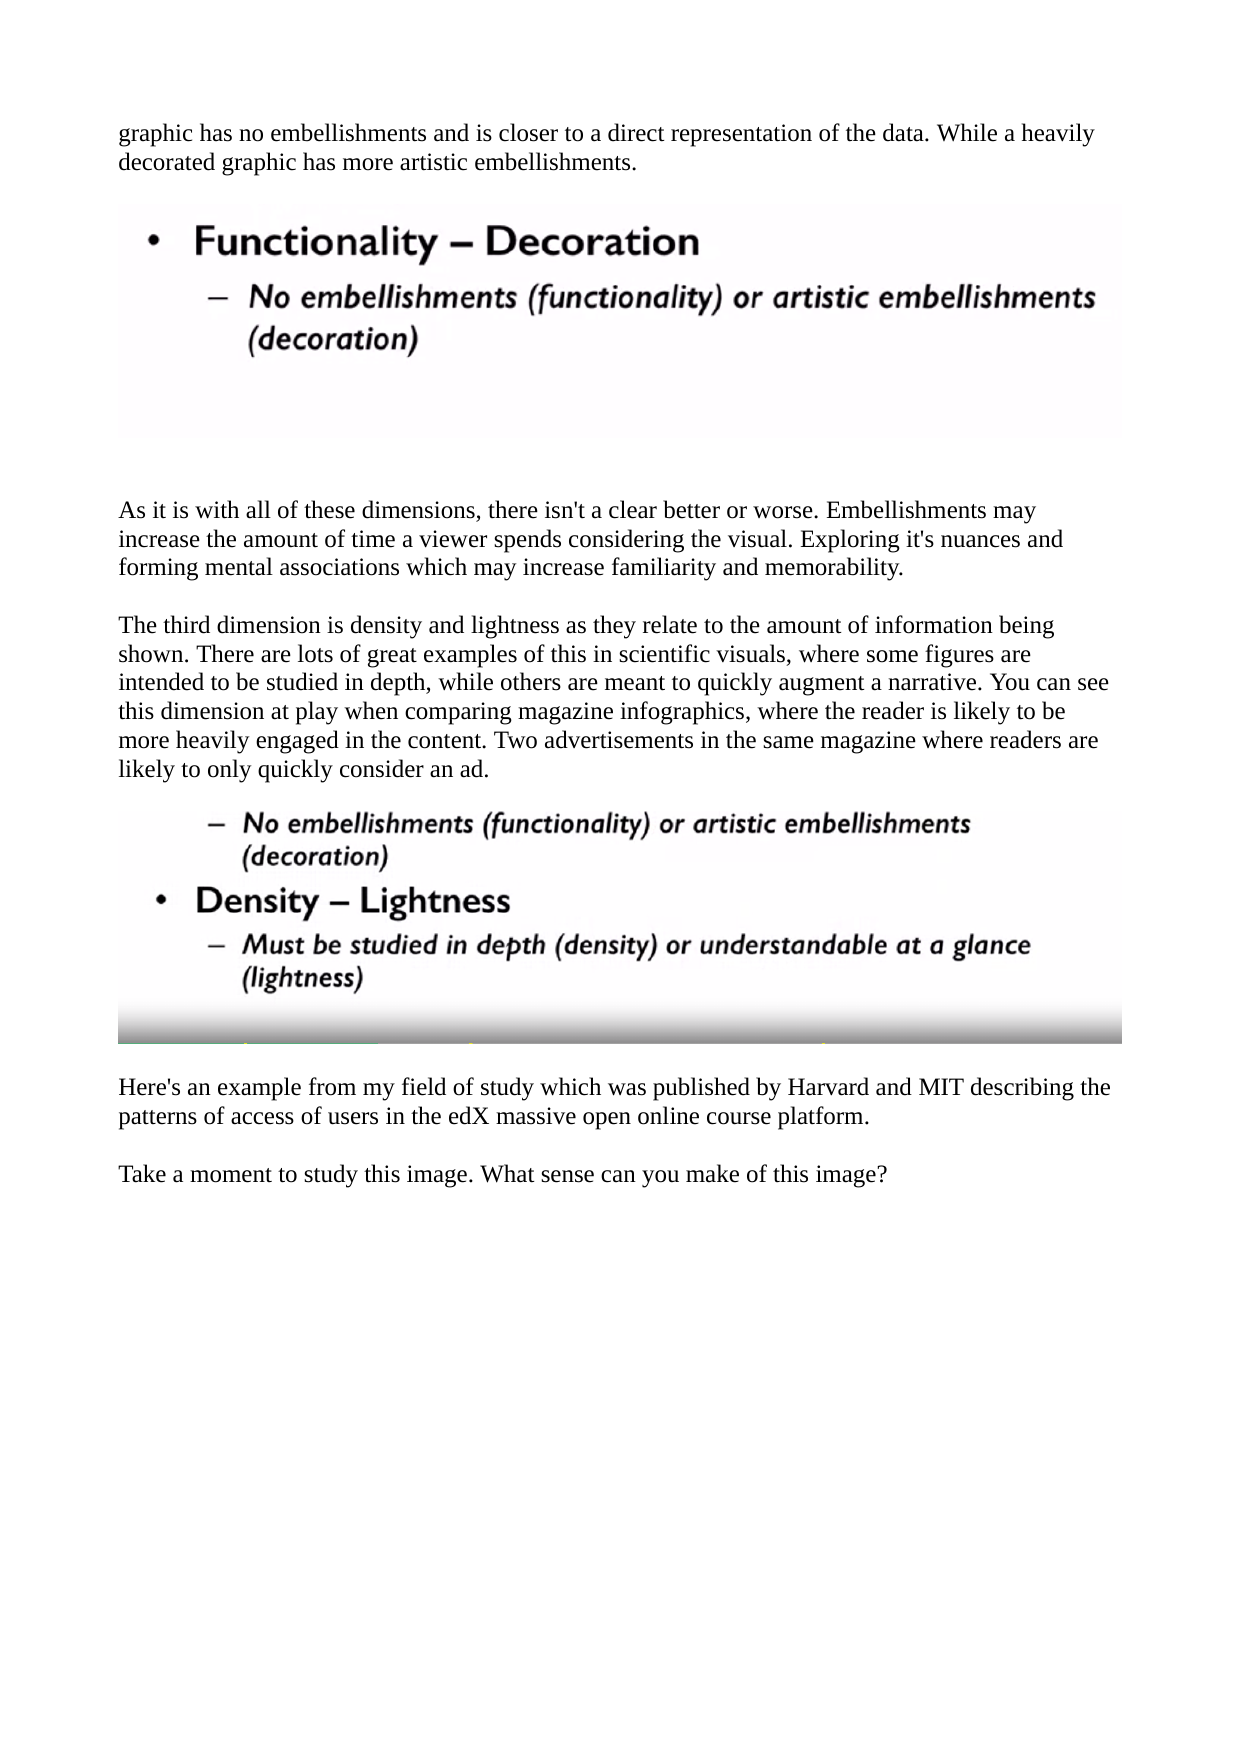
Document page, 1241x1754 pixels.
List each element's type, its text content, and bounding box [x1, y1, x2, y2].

text graphic has no embellishments and is closer to a direct representation of the data. While a heavily decorated graphic has more artistic embellishments. [118, 118, 1122, 176]
text The third dimension is density and lightness as they relate to the amount of information being shown. There are lots of great examples of this in scientific visuals, where some figures are intended to be studied in depth, while others are meant to quickly augment a narrative. You can see this dimension at play when comparing magazine infographics, where the reader is likely to be more heavily engaged in the content. Two advertisements in the same magazine where readers are likely to only quickly consider an ad. [118, 610, 1122, 782]
picture [118, 204, 1122, 438]
text As it is with all of these dimensions, there isn't a clear better or worse. Embellishments may increase the amount of time a viewer spends considering the visual. Exploring it's nuances and [118, 495, 1122, 552]
picture [118, 811, 1122, 1044]
text Here's an example from my field of study which was published by Harvard and MIT describing the patterns of access of users in the edX massive open online course platform. [118, 1072, 1122, 1130]
text Take a moment to study this image. What sense can you make of this image? [118, 1159, 1122, 1187]
text forming mental associations which may increase familiarity and memorability. [118, 552, 1122, 581]
